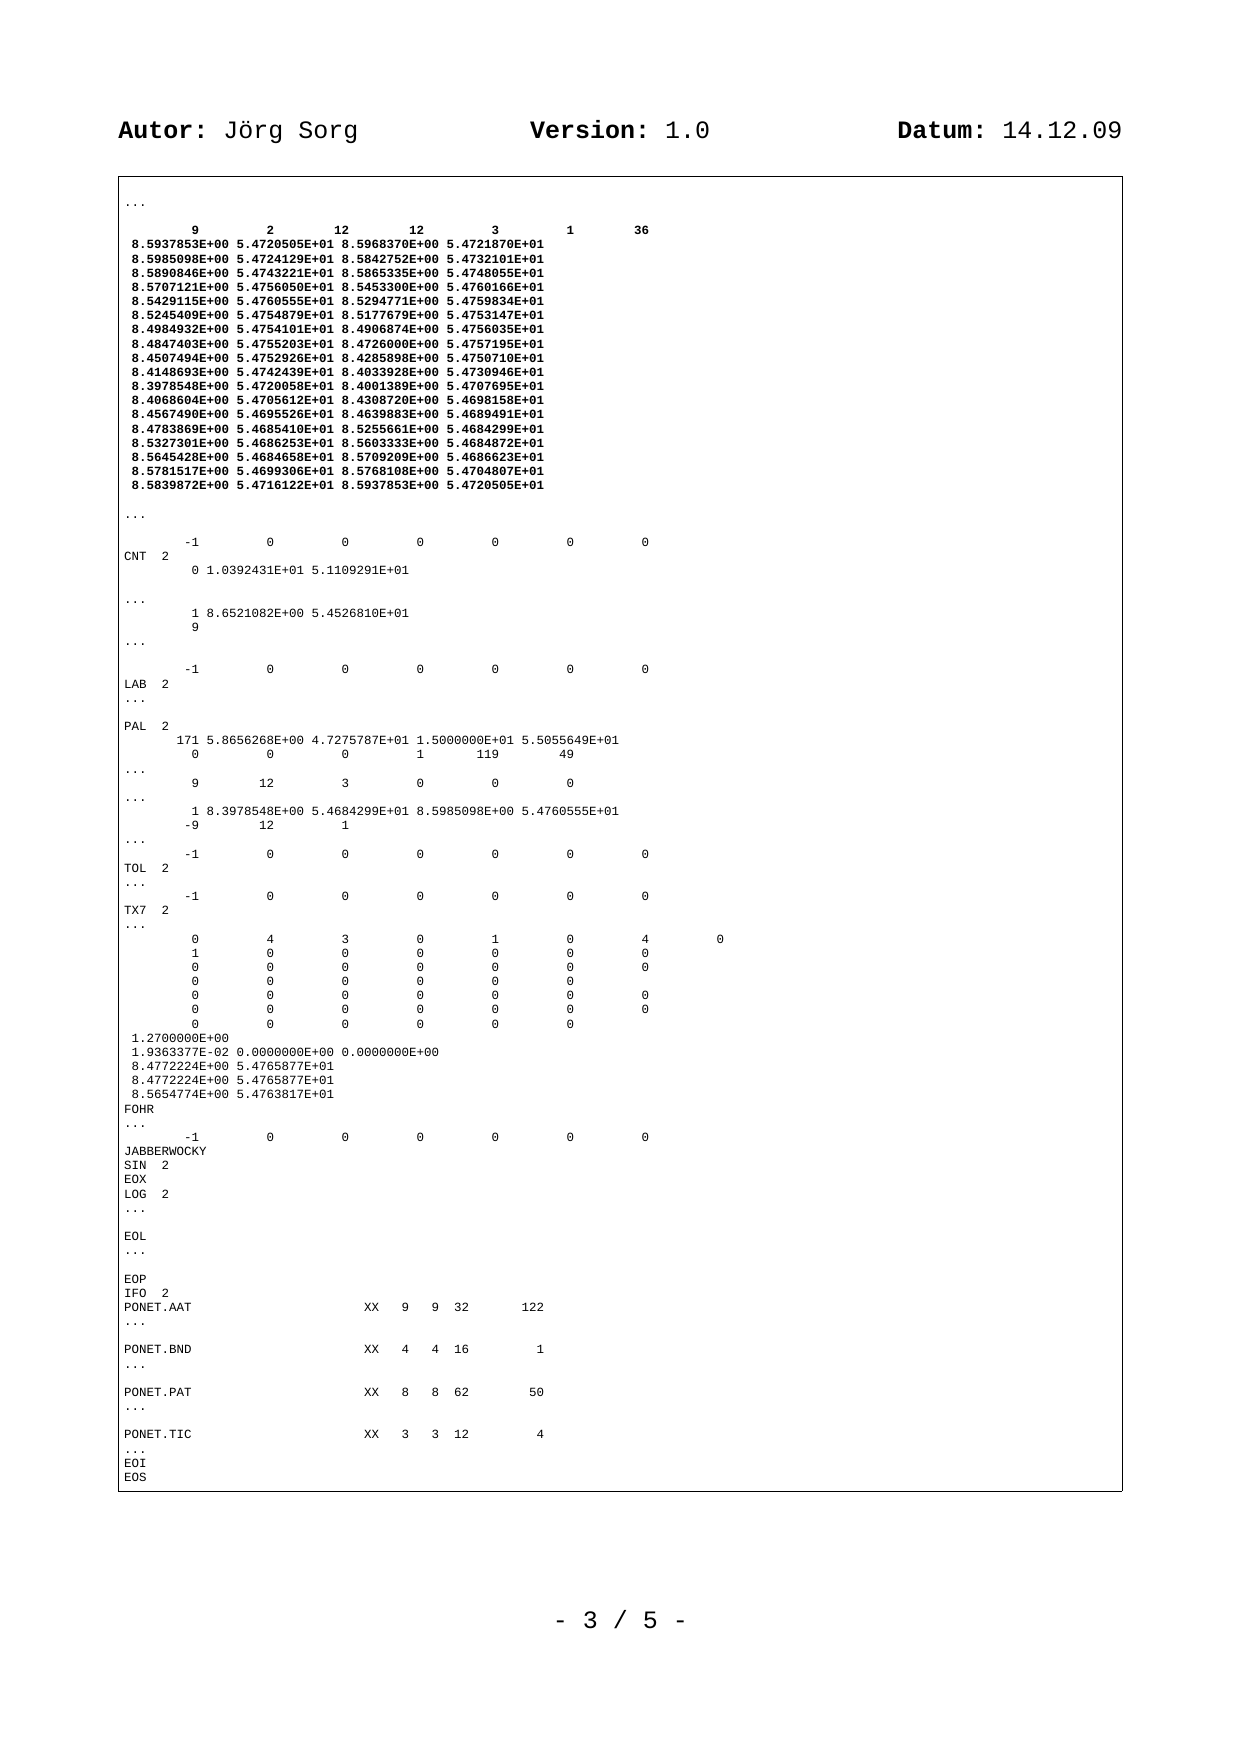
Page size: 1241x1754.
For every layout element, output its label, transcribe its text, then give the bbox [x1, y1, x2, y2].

table_header ... 9 2 12 12 3 1 36 8.5937853E+00 5.4720505E+01 8.5968370E+00 5.4721870E+01 8.5985098E+00 5.4724129E+01 8.5842752E+00 5.4732101E+01 8.5890846E+00 5.4743221E+01 8.5865335E+00 5.4748055E+01 8.5707121E+00 5.4756050E+01 8.5453300E+00 5.4760166E+01 8.5429115E+00 5.4760555E+01 8.5294771E+00 5.4759834E+01 8.5245409E+00 5.4754879E+01 8.5177679E+00 5.4753147E+01 8.4984932E+00 5.4754101E+01 8.4906874E+00 5.4756035E+01 8.4847403E+00 5.4755203E+01 8.4726000E+00 5.4757195E+01 8.4507494E+00 5.4752926E+01 8.4285898E+00 5.4750710E+01 8.4148693E+00 5.4742439E+01 8.4033928E+00 5.4730946E+01 8.3978548E+00 5.4720058E+01 8.4001389E+00 5.4707695E+01 8.4068604E+00 5.4705612E+01 8.4308720E+00 5.4698158E+01 8.4567490E+00 5.4695526E+01 8.4639883E+00 5.4689491E+01 8.4783869E+00 5.4685410E+01 8.5255661E+00 5.4684299E+01 8.5327301E+00 5.4686253E+01 8.5603333E+00 5.4684872E+01 8.5645428E+00 5.4684658E+01 8.5709209E+00 5.4686623E+01 8.5781517E+00 5.4699306E+01 8.5768108E+00 5.4704807E+01 8.5839872E+00 5.4716122E+01 8.5937853E+00 5.4720505E+01 ... -1 0 0 0 0 0 0 CNT 2 0 1.0392431E+01 5.1109291E+01 ... 1 8.6521082E+00 5.4526810E+01 9 ... -1 0 0 0 0 0 0 LAB 2 ... PAL 2 171 5.8656268E+00 4.7275787E+01 1.5000000E+01 5.5055649E+01 0 0 0 1 119 49 ... 9 12 3 0 0 0 ... 1 8.3978548E+00 5.4684299E+01 8.5985098E+00 5.4760555E+01 -9 12 1 ... -1 0 0 0 0 0 0 TOL 2 ... -1 0 0 0 0 0 0 TX7 2 ... 0 4 3 0 1 0 4 0 1 0 0 0 0 0 0 0 0 0 0 0 0 0 0 0 0 0 0 0 0 0 0 0 0 0 0 0 0 0 0 0 0 0 0 0 0 0 0 0 1.2700000E+00 1.9363377E-02 0.0000000E+00 0.0000000E+00 8.4772224E+00 5.4765877E+01 8.4772224E+00 5.4765877E+01 8.5654774E+00 5.4763817E+01 FOHR ... -1 0 0 0 0 0 0 JABBERWOCKY SIN 2 EOX LOG 2 ... EOL ... EOP IFO 2 PONET.AAT XX 9 9 32 122 ... PONET.BND XX 4 4 16 1 ... PONET.PAT XX 8 8 62 50 ... PONET.TIC XX 3 3 12 4 ... EOI EOS [119, 177, 1122, 1491]
